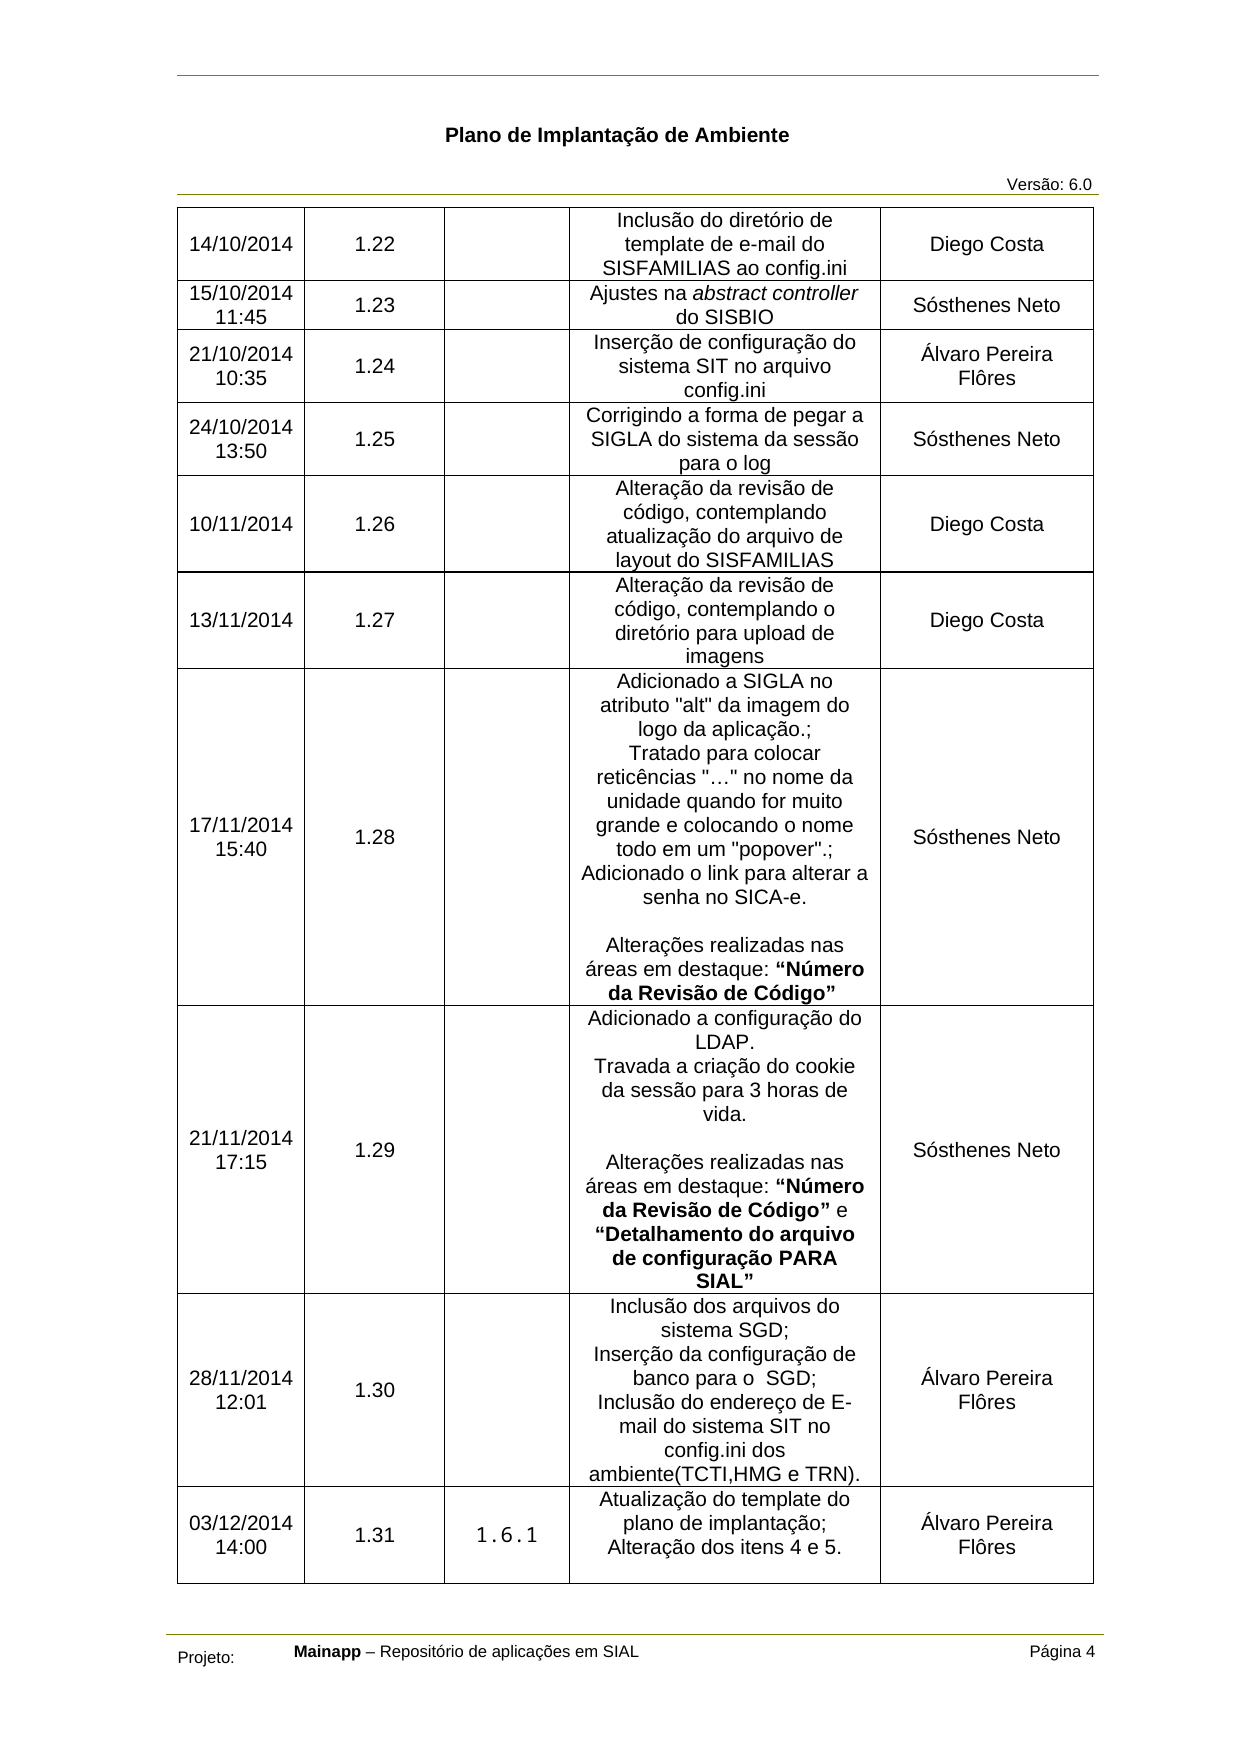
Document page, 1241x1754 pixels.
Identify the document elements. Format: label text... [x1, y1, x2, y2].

table_cell Sósthenes Neto [881, 403, 1093, 474]
table_cell 1.23 [305, 281, 444, 329]
table_cell [445, 1006, 569, 1293]
table_cell [445, 403, 569, 474]
table_cell [445, 573, 569, 668]
table_cell 1.22 [305, 208, 444, 280]
table_cell Adicionado a SIGLA no atributo "alt" da imagem do logo da aplicação.; Tratado para colocar reticências "…" no nome da unidade quando for muito grande e colocando o nome todo em um "popover".; Adicionado o link para alterar a senha no SICA-e. Alterações realizadas nas áreas em destaque: “Número da Revisão de Código” [570, 669, 880, 1005]
table_cell Álvaro Pereira Flôres [881, 330, 1093, 402]
table_cell 1.28 [305, 669, 444, 1005]
table_cell 1.27 [305, 573, 444, 668]
table_cell 1.25 [305, 403, 444, 474]
table_cell [445, 669, 569, 1005]
table_cell [445, 208, 569, 280]
table_cell 14/10/2014 [178, 208, 304, 280]
table_cell 03/12/2014 14:00 [178, 1487, 304, 1583]
table_cell 28/11/2014 12:01 [178, 1294, 304, 1486]
table_cell Álvaro Pereira Flôres [881, 1487, 1093, 1583]
table_cell Adicionado a configuração do LDAP. Travada a criação do cookie da sessão para 3 horas de vida. Alterações realizadas nas áreas em destaque: “Número da Revisão de Código” e “Detalhamento do arquivo de configuração PARA SIAL” [570, 1006, 880, 1293]
table_cell 1.6.1 [445, 1487, 569, 1583]
table_cell Ajustes na abstract controller do SISBIO [570, 281, 880, 329]
table_cell 10/11/2014 [178, 476, 304, 571]
table_cell Alteração da revisão de código, contemplando atualização do arquivo de layout do SISFAMILIAS [570, 476, 880, 571]
table_cell [445, 281, 569, 329]
table_cell Diego Costa [881, 476, 1093, 571]
table_cell Alteração da revisão de código, contemplando o diretório para upload de imagens [570, 573, 880, 668]
table_cell 24/10/2014 13:50 [178, 403, 304, 474]
table_cell [445, 1294, 569, 1486]
table_cell Atualização do template do plano de implantação; Alteração dos itens 4 e 5. [570, 1487, 880, 1583]
table_cell 13/11/2014 [178, 573, 304, 668]
table_cell 17/11/2014 15:40 [178, 669, 304, 1005]
table_cell [445, 330, 569, 402]
table_cell 1.30 [305, 1294, 444, 1486]
table_cell Inclusão dos arquivos do sistema SGD; Inserção da configuração de banco para o SGD; Inclusão do endereço de E-mail do sistema SIT no config.ini dos ambiente(TCTI,HMG e TRN). [570, 1294, 880, 1486]
table_cell 21/11/2014 17:15 [178, 1006, 304, 1293]
table_cell Sósthenes Neto [881, 669, 1093, 1005]
table_cell 1.26 [305, 476, 444, 571]
table_cell 21/10/2014 10:35 [178, 330, 304, 402]
table_cell Álvaro Pereira Flôres [881, 1294, 1093, 1486]
table_cell Diego Costa [881, 573, 1093, 668]
table_cell Corrigindo a forma de pegar a SIGLA do sistema da sessão para o log [570, 403, 880, 474]
table_cell [445, 476, 569, 571]
table_cell 1.29 [305, 1006, 444, 1293]
table_cell Sósthenes Neto [881, 281, 1093, 329]
table_cell Diego Costa [881, 208, 1093, 280]
table_cell 1.24 [305, 330, 444, 402]
table_cell Inserção de configuração do sistema SIT no arquivo config.ini [570, 330, 880, 402]
table_cell 15/10/2014 11:45 [178, 281, 304, 329]
table_cell Inclusão do diretório de template de e-mail do SISFAMILIAS ao config.ini [570, 208, 880, 280]
table_cell 1.31 [305, 1487, 444, 1583]
table_cell Sósthenes Neto [881, 1006, 1093, 1293]
